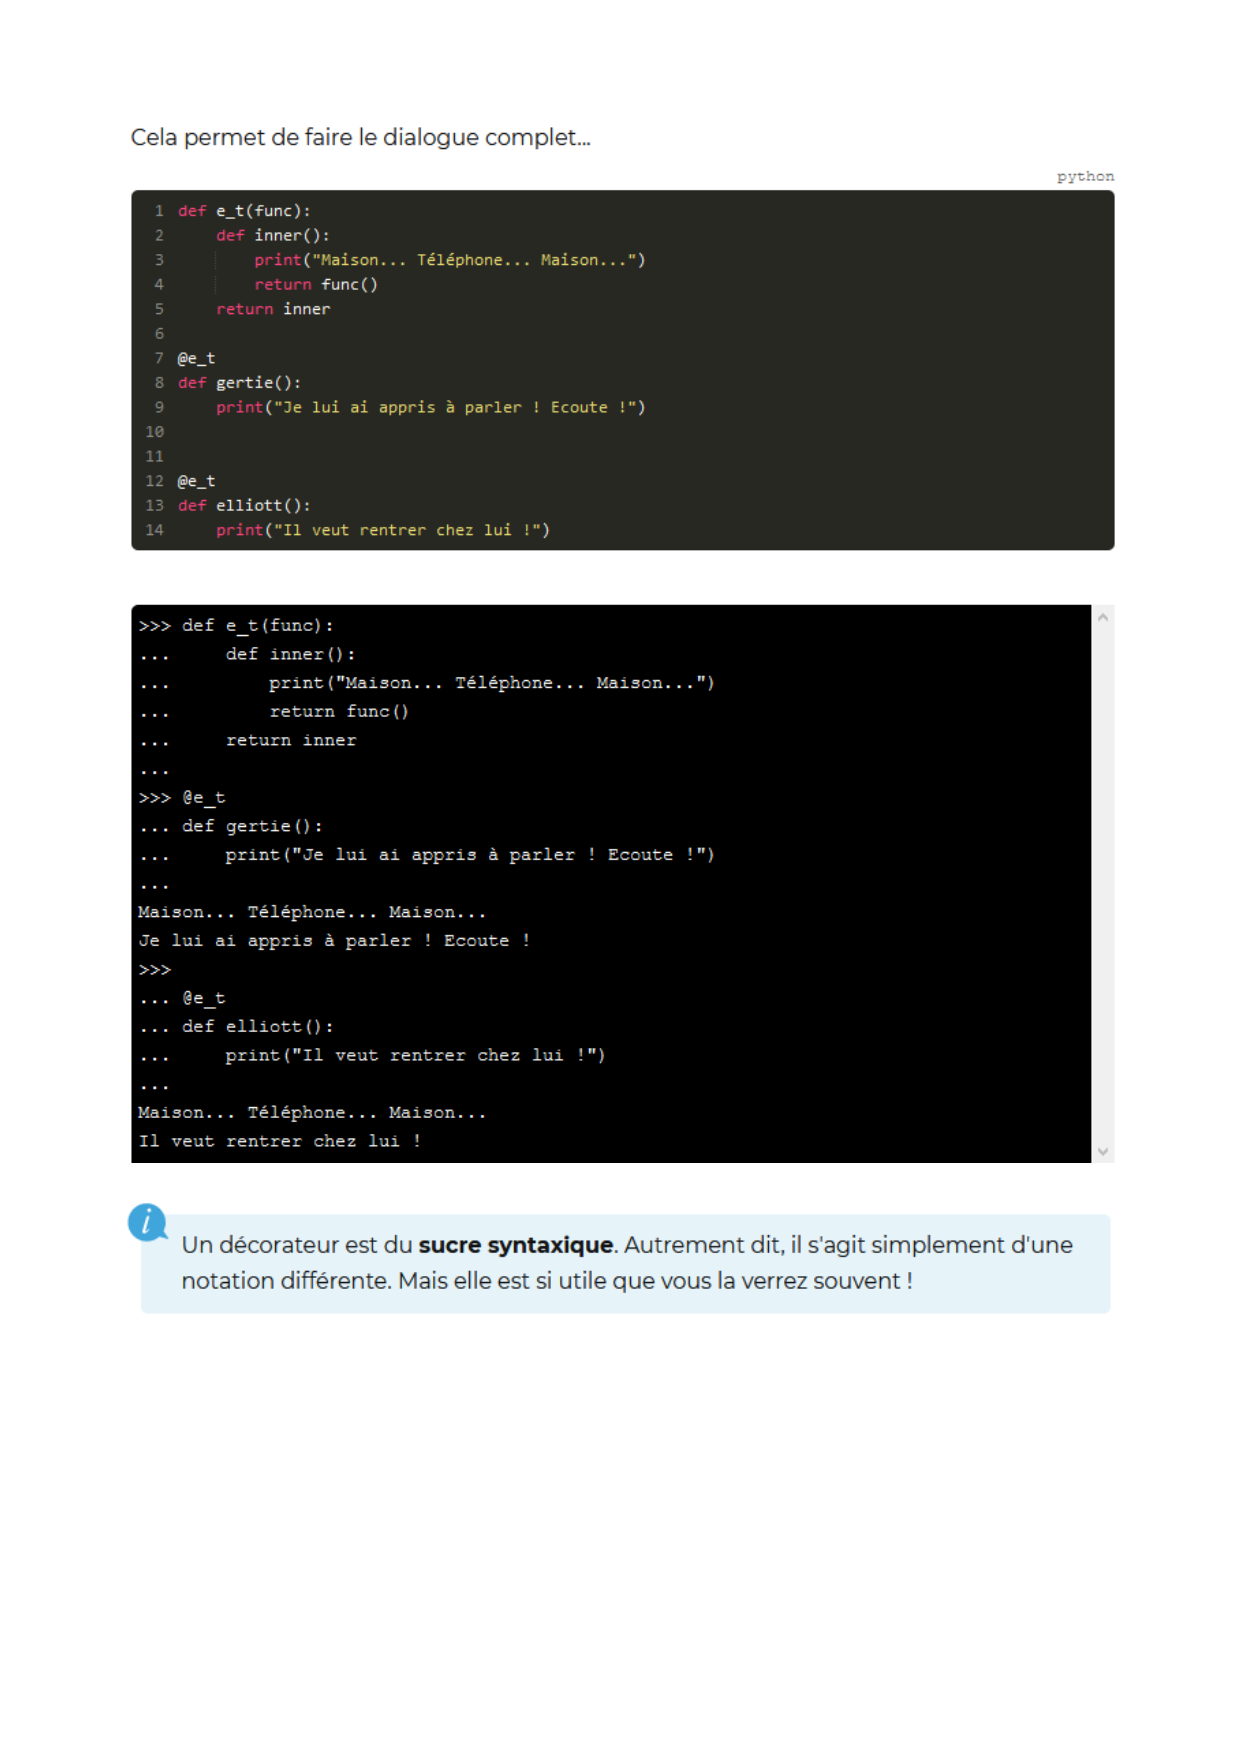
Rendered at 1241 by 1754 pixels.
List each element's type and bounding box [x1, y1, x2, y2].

picture [118, 118, 1123, 1163]
picture [118, 1191, 1123, 1322]
